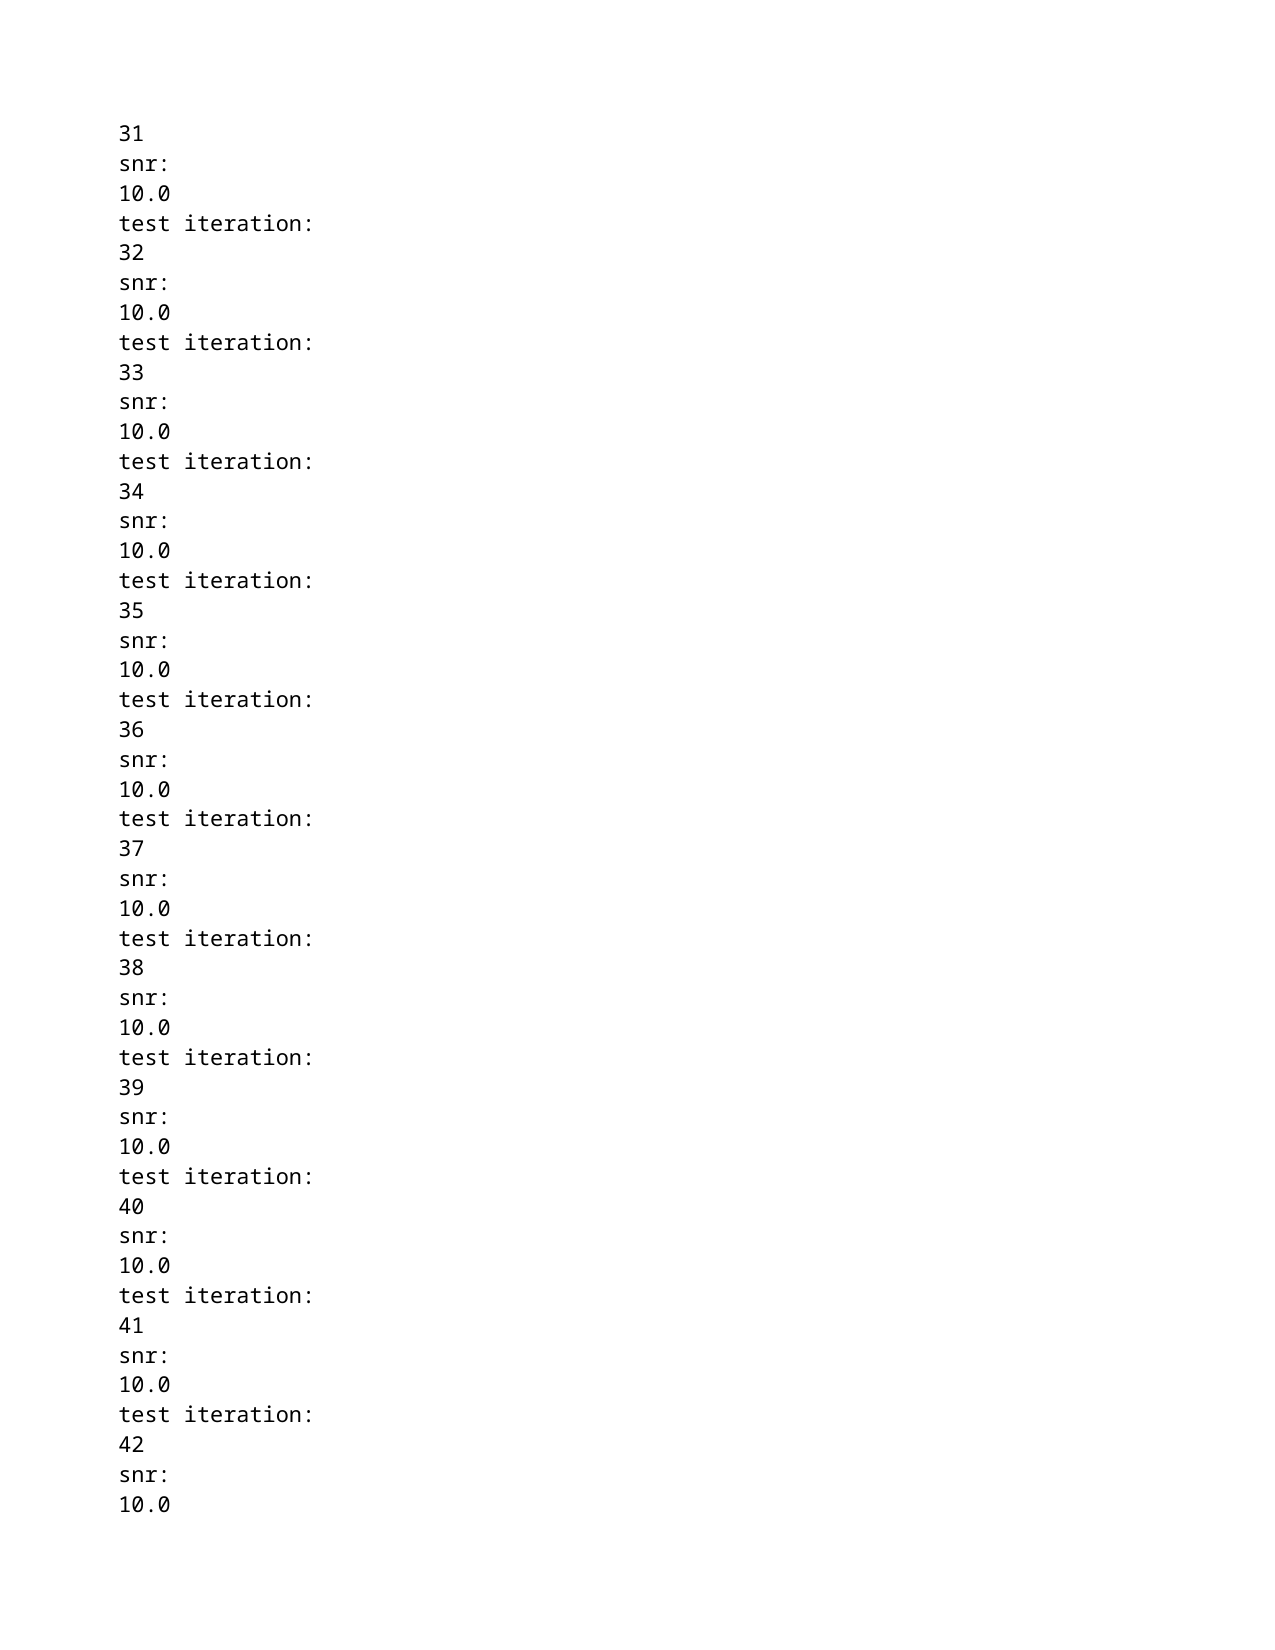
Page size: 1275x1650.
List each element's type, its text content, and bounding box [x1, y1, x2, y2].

text 40 [118, 1191, 1157, 1220]
text snr: [118, 1339, 1157, 1369]
text 39 [118, 1071, 1157, 1101]
text test iteration: [118, 565, 1157, 595]
text 36 [118, 714, 1157, 744]
text test iteration: [118, 1042, 1157, 1071]
text 10.0 [118, 1369, 1157, 1399]
text 41 [118, 1310, 1157, 1339]
text snr: [118, 386, 1157, 416]
text 10.0 [118, 1488, 1157, 1518]
text 34 [118, 476, 1157, 505]
text test iteration: [118, 1399, 1157, 1429]
text 10.0 [118, 1250, 1157, 1280]
text snr: [118, 744, 1157, 773]
text test iteration: [118, 684, 1157, 714]
text snr: [118, 863, 1157, 893]
text 33 [118, 356, 1157, 386]
text 10.0 [118, 535, 1157, 565]
text test iteration: [118, 327, 1157, 356]
text 38 [118, 952, 1157, 982]
text 37 [118, 833, 1157, 863]
text test iteration: [118, 803, 1157, 833]
text snr: [118, 267, 1157, 297]
text snr: [118, 982, 1157, 1012]
text 10.0 [118, 1131, 1157, 1161]
text test iteration: [118, 207, 1157, 237]
text snr: [118, 505, 1157, 535]
text 31 [118, 118, 1157, 148]
text 32 [118, 237, 1157, 267]
text 35 [118, 595, 1157, 624]
text 10.0 [118, 893, 1157, 922]
text 10.0 [118, 178, 1157, 207]
text snr: [118, 1101, 1157, 1131]
text snr: [118, 1459, 1157, 1488]
text 10.0 [118, 1012, 1157, 1042]
text test iteration: [118, 446, 1157, 476]
text test iteration: [118, 1161, 1157, 1191]
text 42 [118, 1429, 1157, 1459]
text 10.0 [118, 773, 1157, 803]
text 10.0 [118, 416, 1157, 446]
text test iteration: [118, 922, 1157, 952]
text snr: [118, 148, 1157, 178]
text snr: [118, 624, 1157, 654]
text 10.0 [118, 654, 1157, 684]
text 10.0 [118, 297, 1157, 327]
text snr: [118, 1220, 1157, 1250]
text test iteration: [118, 1280, 1157, 1310]
